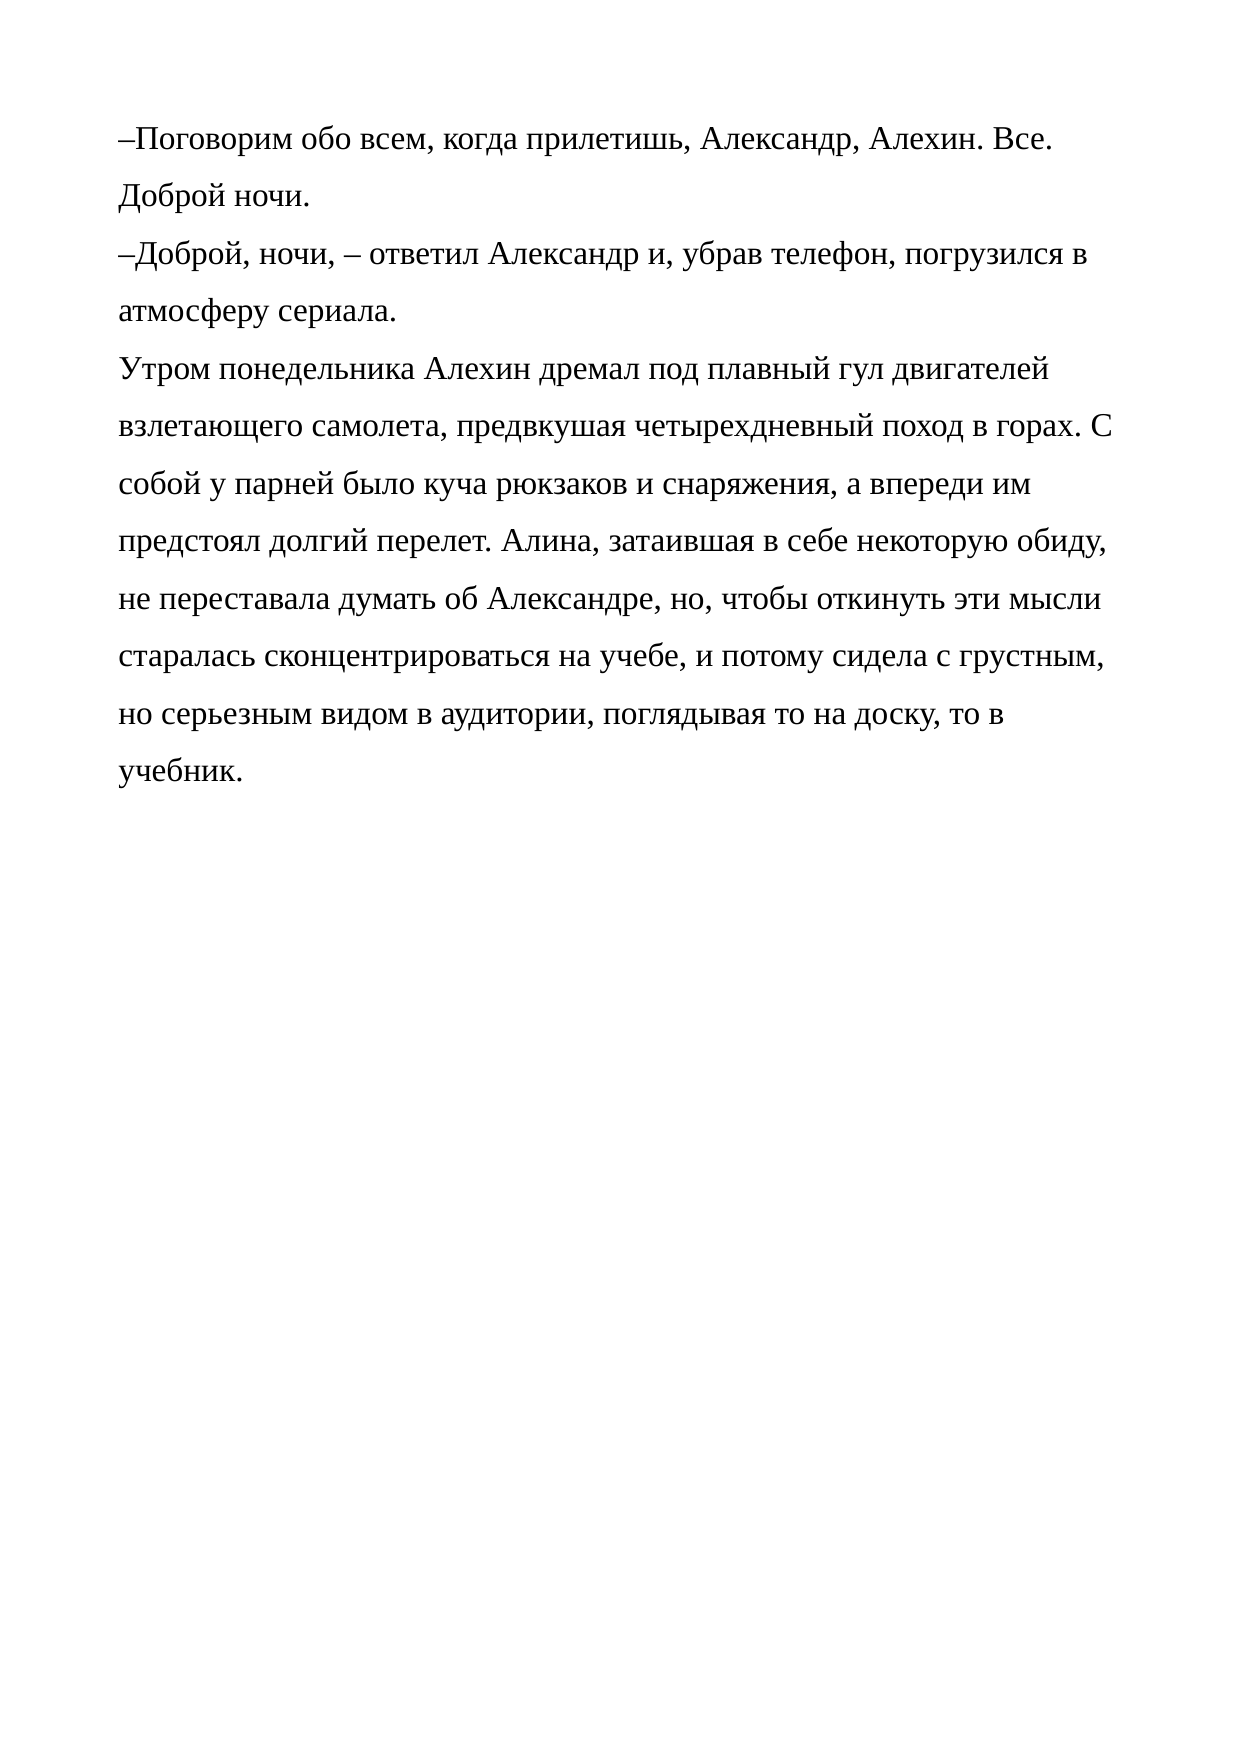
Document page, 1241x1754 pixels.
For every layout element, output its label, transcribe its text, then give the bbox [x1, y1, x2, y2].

text –Поговорим обо всем, когда прилетишь, Александр, Алехин. Все. Доброй ночи. [118, 118, 1122, 214]
text –Доброй, ночи, – ответил Александр и, убрав телефон, погрузился в атмосферу сериала. [118, 233, 1122, 329]
text Утром понедельника Алехин дремал под плавный гул двигателей взлетающего самолета, предвкушая четырехдневный поход в горах. С собой у парней было куча рюкзаков и снаряжения, а впереди им предстоял долгий перелет. Алина, затаившая в себе некоторую обиду, не переставала думать об Александре, но, чтобы откинуть эти мысли старалась сконцентрироваться на учебе, и потому сидела с грустным, но серьезным видом в аудитории, поглядывая то на доску, то в учебник. [118, 348, 1122, 789]
